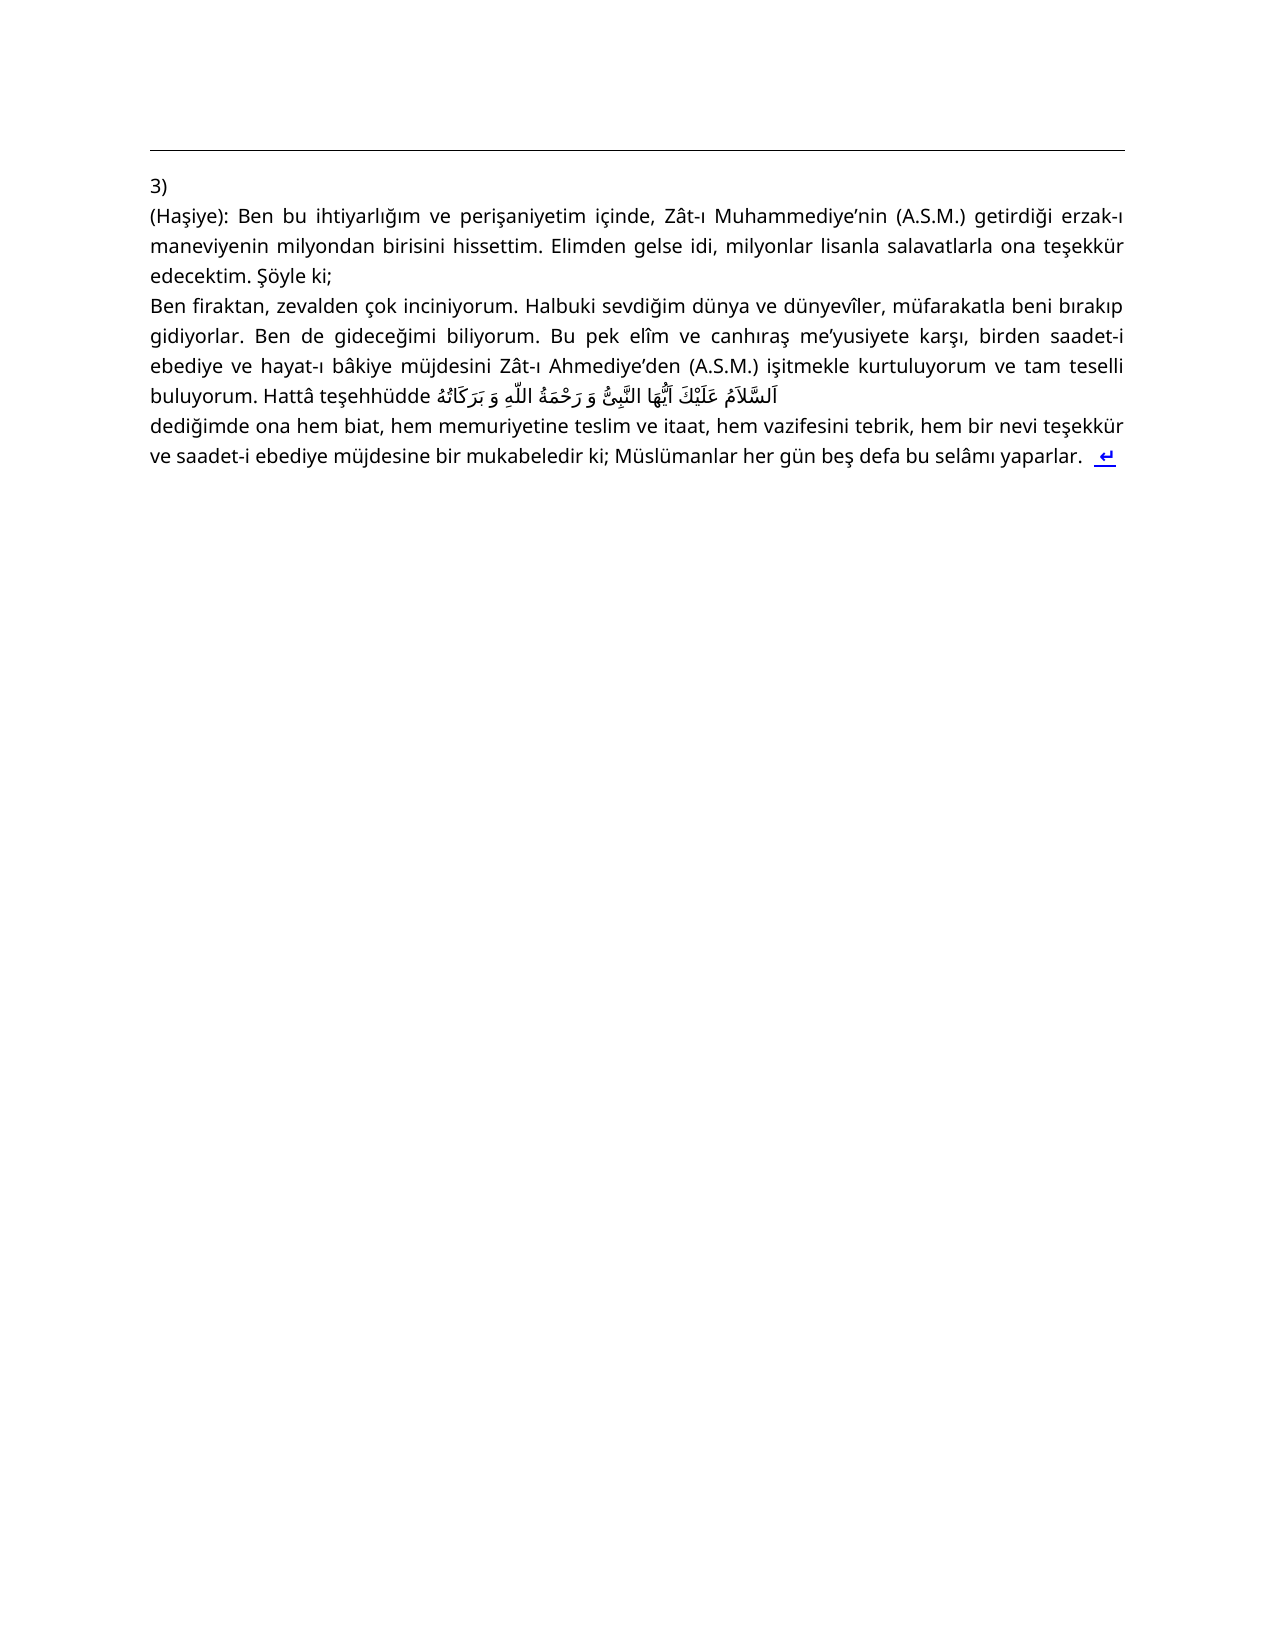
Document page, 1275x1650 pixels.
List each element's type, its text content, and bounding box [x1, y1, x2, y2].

text 3) [150, 151, 1125, 199]
text Ben firaktan, zevalden çok inciniyorum. Halbuki sevdiğim dünya ve dünyevîler, müfarakatla beni bırakıp gidiyorlar. Ben de gideceğimi biliyorum. Bu pek elîm ve canhıraş me’yusiyete karşı, birden saadet-i ebediye ve hayat-ı bâkiye müjdesini Zât-ı Ahmediye’den (A.S.M.) işitmekle kurtuluyorum ve tam teselli buluyorum. Hattâ teşehhüdde اَلسَّلاَمُ عَلَيْكَ اَيُّهَا النَّبِىُّ وَ رَحْمَةُ اللّهِ وَ بَرَكَاتُهُ [150, 289, 1125, 409]
text (Haşiye): Ben bu ihtiyarlığım ve perişaniyetim içinde, Zât-ı Muhammediye’nin (A.S.M.) getirdiği erzak-ı maneviyenin milyondan birisini hissettim. Elimden gelse idi, milyonlar lisanla salavatlarla ona teşekkür edecektim. Şöyle ki; [150, 199, 1125, 289]
text dediğimde ona hem biat, hem memuriyetine teslim ve itaat, hem vazifesini tebrik, hem bir nevi teşekkür ve saadet-i ebediye müjdesine bir mukabeledir ki; Müslümanlar her gün beş defa bu selâmı yaparlar. ↵ [150, 409, 1125, 469]
